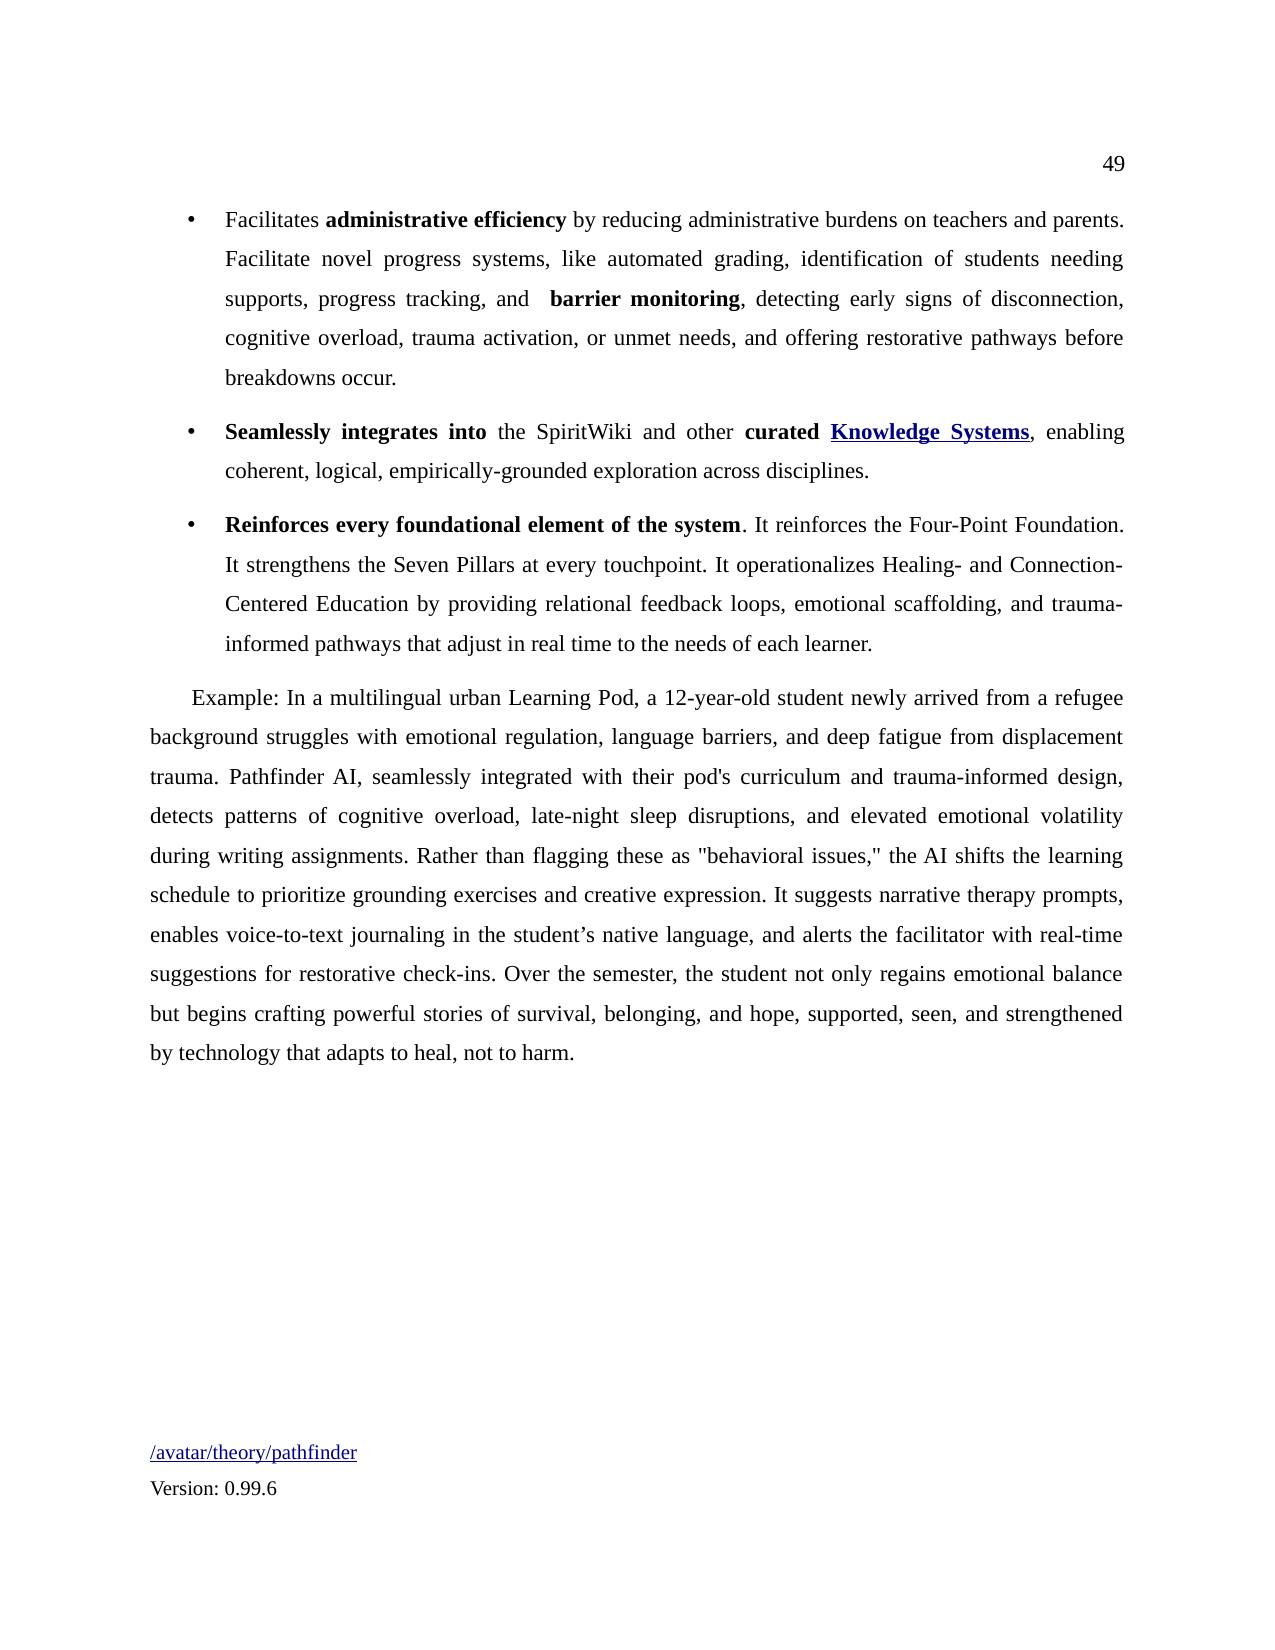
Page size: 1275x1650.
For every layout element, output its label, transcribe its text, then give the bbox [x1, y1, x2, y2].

text Example: In a multilingual urban Learning Pod, a 12-year-old student newly arrived from a refugee background struggles with emotional regulation, language barriers, and deep fatigue from displacement trauma. Pathfinder AI, seamlessly integrated with their pod's curriculum and trauma-informed design, detects patterns of cognitive overload, late-night sleep disruptions, and elevated emotional volatility during writing assignments. Rather than flagging these as "behavioral issues," the AI shifts the learning schedule to prioritize grounding exercises and creative expression. It suggests narrative therapy prompts, enables voice-to-text journaling in the student’s native language, and alerts the facilitator with real-time suggestions for restorative check-ins. Over the semester, the student not only regains emotional balance but begins crafting powerful stories of survival, belonging, and hope, supported, seen, and strengthened by technology that adapts to heal, not to harm. [150, 684, 1125, 1066]
list Facilitates administrative efficiency by reducing administrative burdens on teachers and parents. Facilitate novel progress systems, like automated grading, identification of students needing supports, progress tracking, and barrier monitoring, detecting early signs of disconnection, cognitive overload, trauma activation, or unmet needs, and offering restorative pathways before breakdowns occur. [187, 206, 1125, 390]
list Seamlessly integrates into the SpiritWiki and other curated Knowledge Systems, enabling coherent, logical, empirically-grounded exploration across disciplines. [187, 418, 1125, 484]
list Reinforces every foundational element of the system. It reinforces the Four-Point Foundation. It strengthens the Seven Pillars at every touchpoint. It operationalizes Healing- and Connection-Centered Education by providing relational feedback loops, emotional scaffolding, and trauma-informed pathways that adjust in real time to the needs of each learner. [187, 511, 1125, 656]
